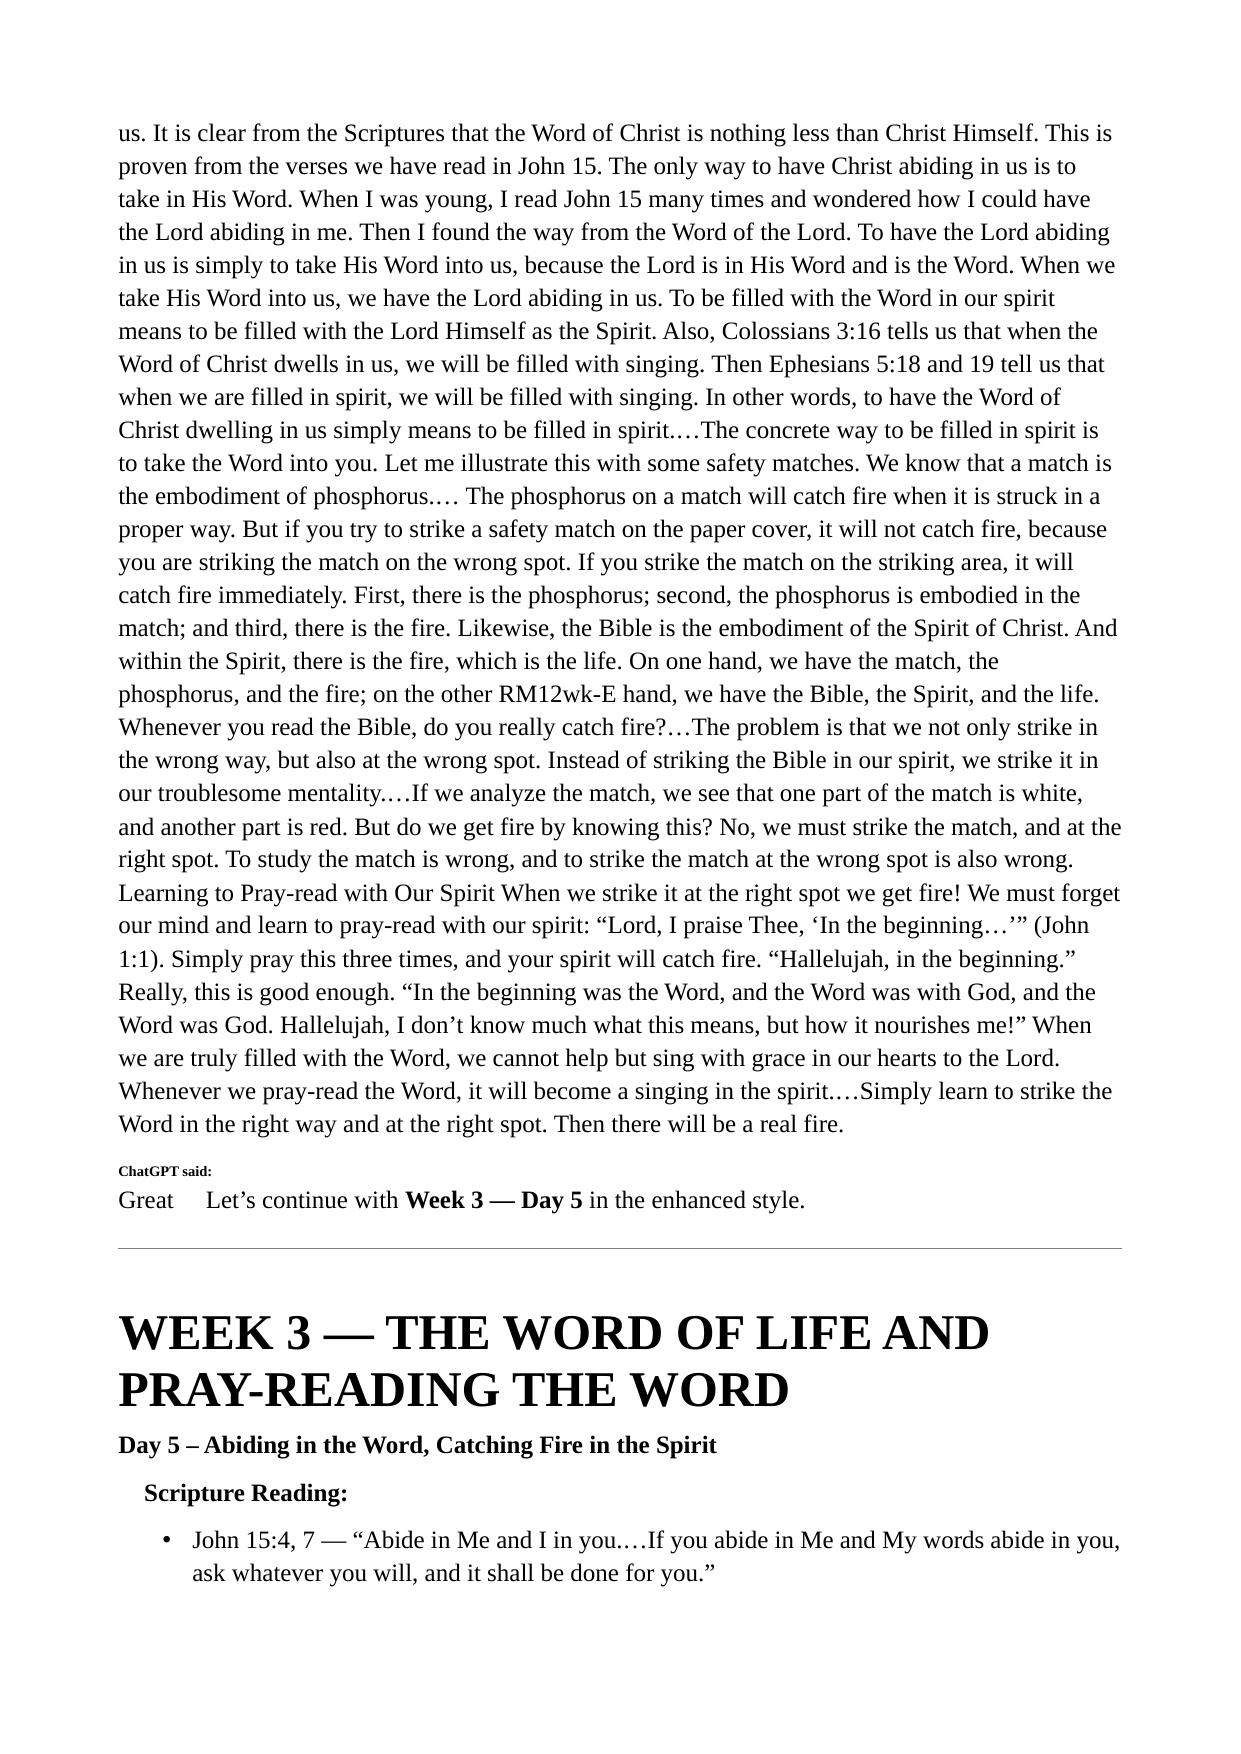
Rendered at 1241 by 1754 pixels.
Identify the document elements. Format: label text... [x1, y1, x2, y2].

text 📖 Scripture Reading: [118, 1478, 1122, 1506]
text us. It is clear from the Scriptures that the Word of Christ is nothing less than Christ Himself. This is proven from the verses we have read in John 15. The only way to have Christ abiding in us is to take in His Word. When I was young, I read John 15 many times and wondered how I could have the Lord abiding in me. Then I found the way from the Word of the Lord. To have the Lord abiding in us is simply to take His Word into us, because the Lord is in His Word and is the Word. When we take His Word into us, we have the Lord abiding in us. To be filled with the Word in our spirit means to be filled with the Lord Himself as the Spirit. Also, Colossians 3:16 tells us that when the Word of Christ dwells in us, we will be filled with singing. Then Ephesians 5:18 and 19 tell us that when we are filled in spirit, we will be filled with singing. In other words, to have the Word of Christ dwelling in us simply means to be filled in spirit.…The concrete way to be filled in spirit is to take the Word into you. Let me illustrate this with some safety matches. We know that a match is the embodiment of phosphorus.… The phosphorus on a match will catch fire when it is struck in a proper way. But if you try to strike a safety match on the paper cover, it will not catch fire, because you are striking the match on the wrong spot. If you strike the match on the striking area, it will catch fire immediately. First, there is the phosphorus; second, the phosphorus is embodied in the match; and third, there is the fire. Likewise, the Bible is the embodiment of the Spirit of Christ. And within the Spirit, there is the fire, which is the life. On one hand, we have the match, the phosphorus, and the fire; on the other RM12wk-E hand, we have the Bible, the Spirit, and the life. Whenever you read the Bible, do you really catch fire?…The problem is that we not only strike in the wrong way, but also at the wrong spot. Instead of striking the Bible in our spirit, we strike it in our troublesome mentality.…If we analyze the match, we see that one part of the match is white, and another part is red. But do we get fire by knowing this? No, we must strike the match, and at the right spot. To study the match is wrong, and to strike the match at the wrong spot is also wrong. Learning to Pray-read with Our Spirit When we strike it at the right spot we get fire! We must forget our mind and learn to pray-read with our spirit: “Lord, I praise Thee, ‘In the beginning…’” (John 1:1). Simply pray this three times, and your spirit will catch fire. “Hallelujah, in the beginning.” Really, this is good enough. “In the beginning was the Word, and the Word was with God, and the Word was God. Hallelujah, I don’t know much what this means, but how it nourishes me!” When we are truly filled with the Word, we cannot help but sing with grace in our hearts to the Lord. Whenever we pray-read the Word, it will become a singing in the spirit.…Simply learn to strike the Word in the right way and at the right spot. Then there will be a real fire. [118, 118, 1122, 1137]
subtitle WEEK 3 — THE WORD OF LIFE AND PRAY-READING THE WORD [118, 1302, 1122, 1417]
list John 15:4, 7 — “Abide in Me and I in you.…If you abide in Me and My words abide in you, ask whatever you will, and it shall be done for you.” [162, 1525, 1122, 1587]
text Great 🙌 Let’s continue with Week 3 — Day 5 in the enhanced style. [118, 1186, 1122, 1214]
subtitle ChatGPT said: [118, 1163, 1122, 1179]
text Day 5 – Abiding in the Word, Catching Fire in the Spirit [118, 1430, 1122, 1459]
